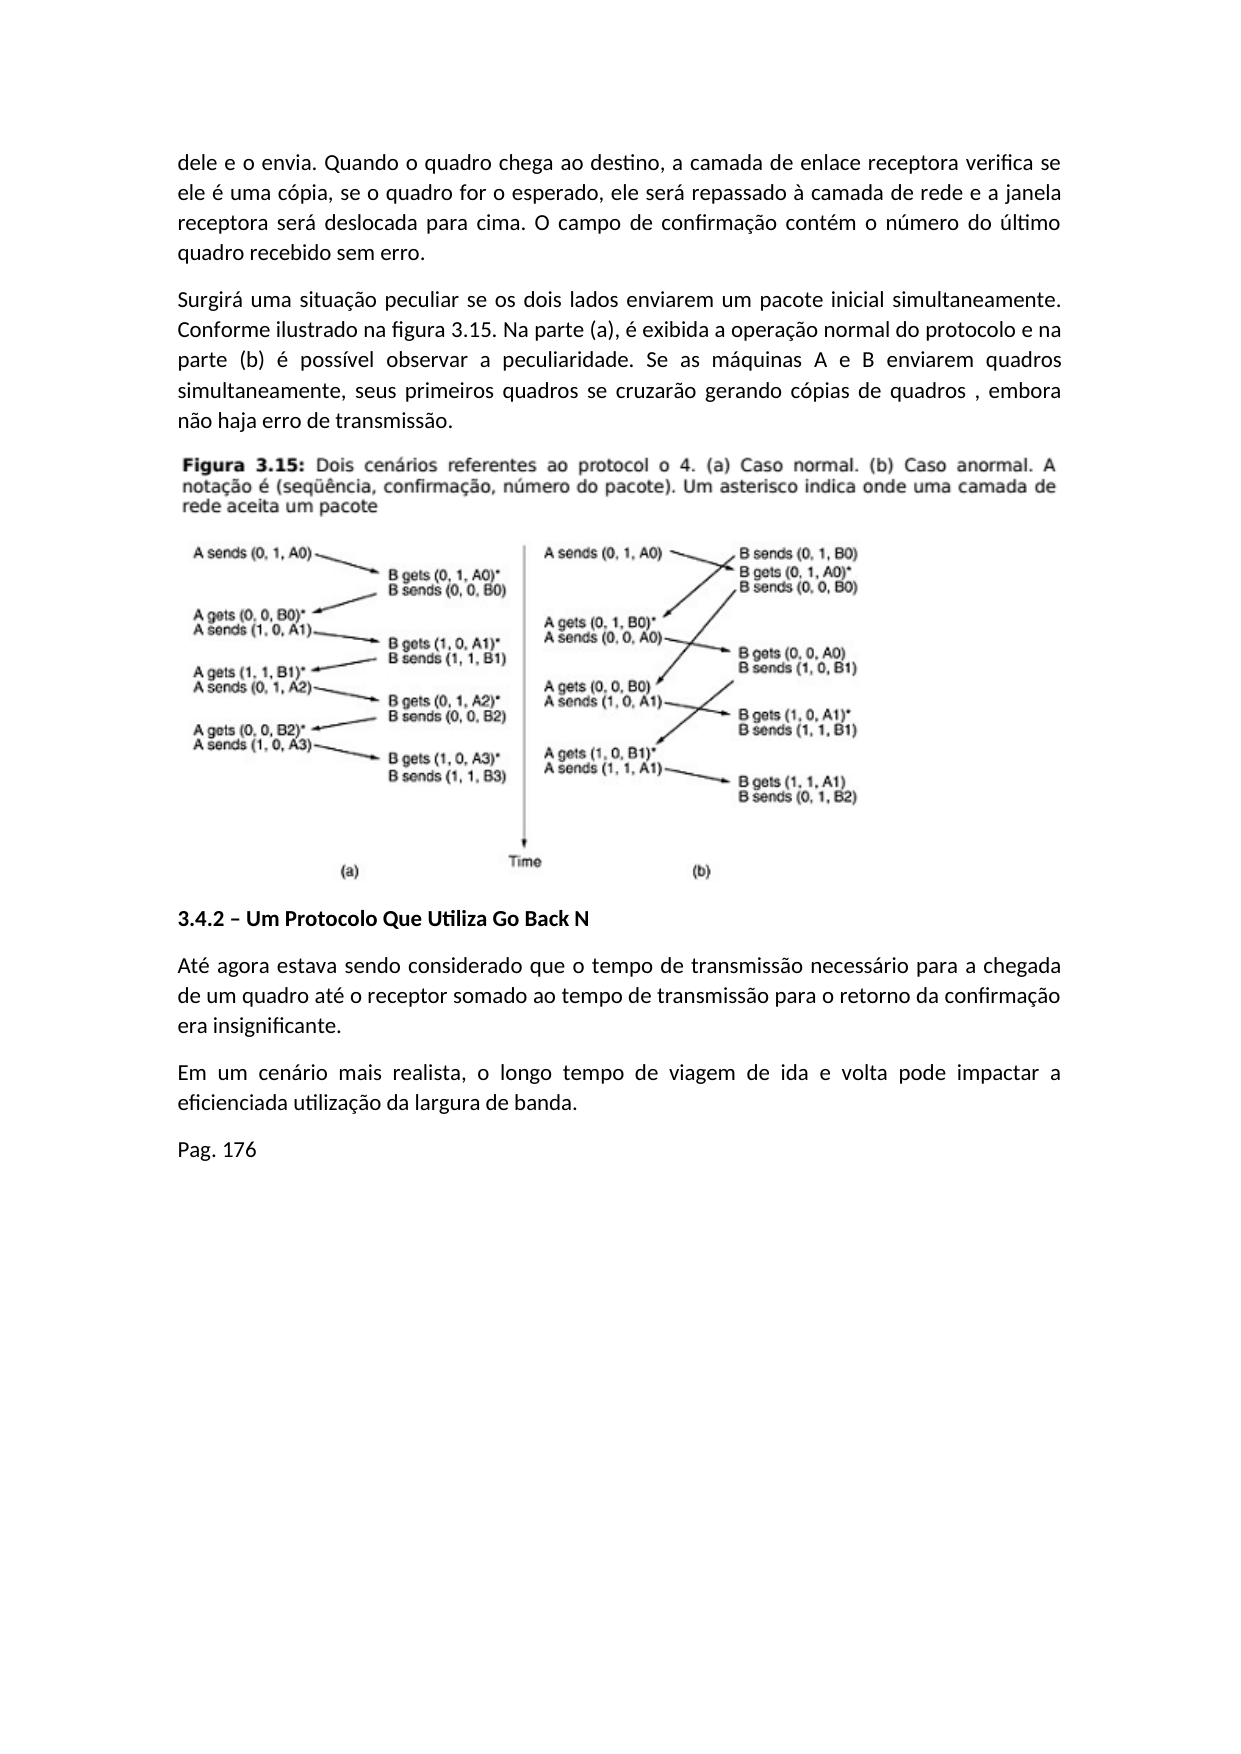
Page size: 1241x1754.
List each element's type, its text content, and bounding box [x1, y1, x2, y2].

text dele e o envia. Quando o quadro chega ao destino, a camada de enlace receptora verifica se ele é uma cópia, se o quadro for o esperado, ele será repassado à camada de rede e a janela receptora será deslocada para cima. O campo de confirmação contém o número do último quadro recebido sem erro. [177, 148, 1063, 266]
text 3.4.2 – Um Protocolo Que Utiliza Go Back N [177, 904, 1063, 932]
picture [177, 452, 1063, 517]
text Surgirá uma situação peculiar se os dois lados enviarem um pacote inicial simultaneamente. Conforme ilustrado na figura 3.15. Na parte (a), é exibida a operação normal do protocolo e na parte (b) é possível observar a peculiaridade. Se as máquinas A e B enviarem quadros simultaneamente, seus primeiros quadros se cruzarão gerando cópias de quadros , embora não haja erro de transmissão. [177, 285, 1063, 434]
text Pag. 176 [177, 1135, 1063, 1163]
text Em um cenário mais realista, o longo tempo de viagem de ida e volta pode impactar a eficienciada utilização da largura de banda. [177, 1058, 1063, 1116]
picture [177, 535, 874, 886]
text Até agora estava sendo considerado que o tempo de transmissão necessário para a chegada de um quadro até o receptor somado ao tempo de transmissão para o retorno da confirmação era insignificante. [177, 951, 1063, 1039]
